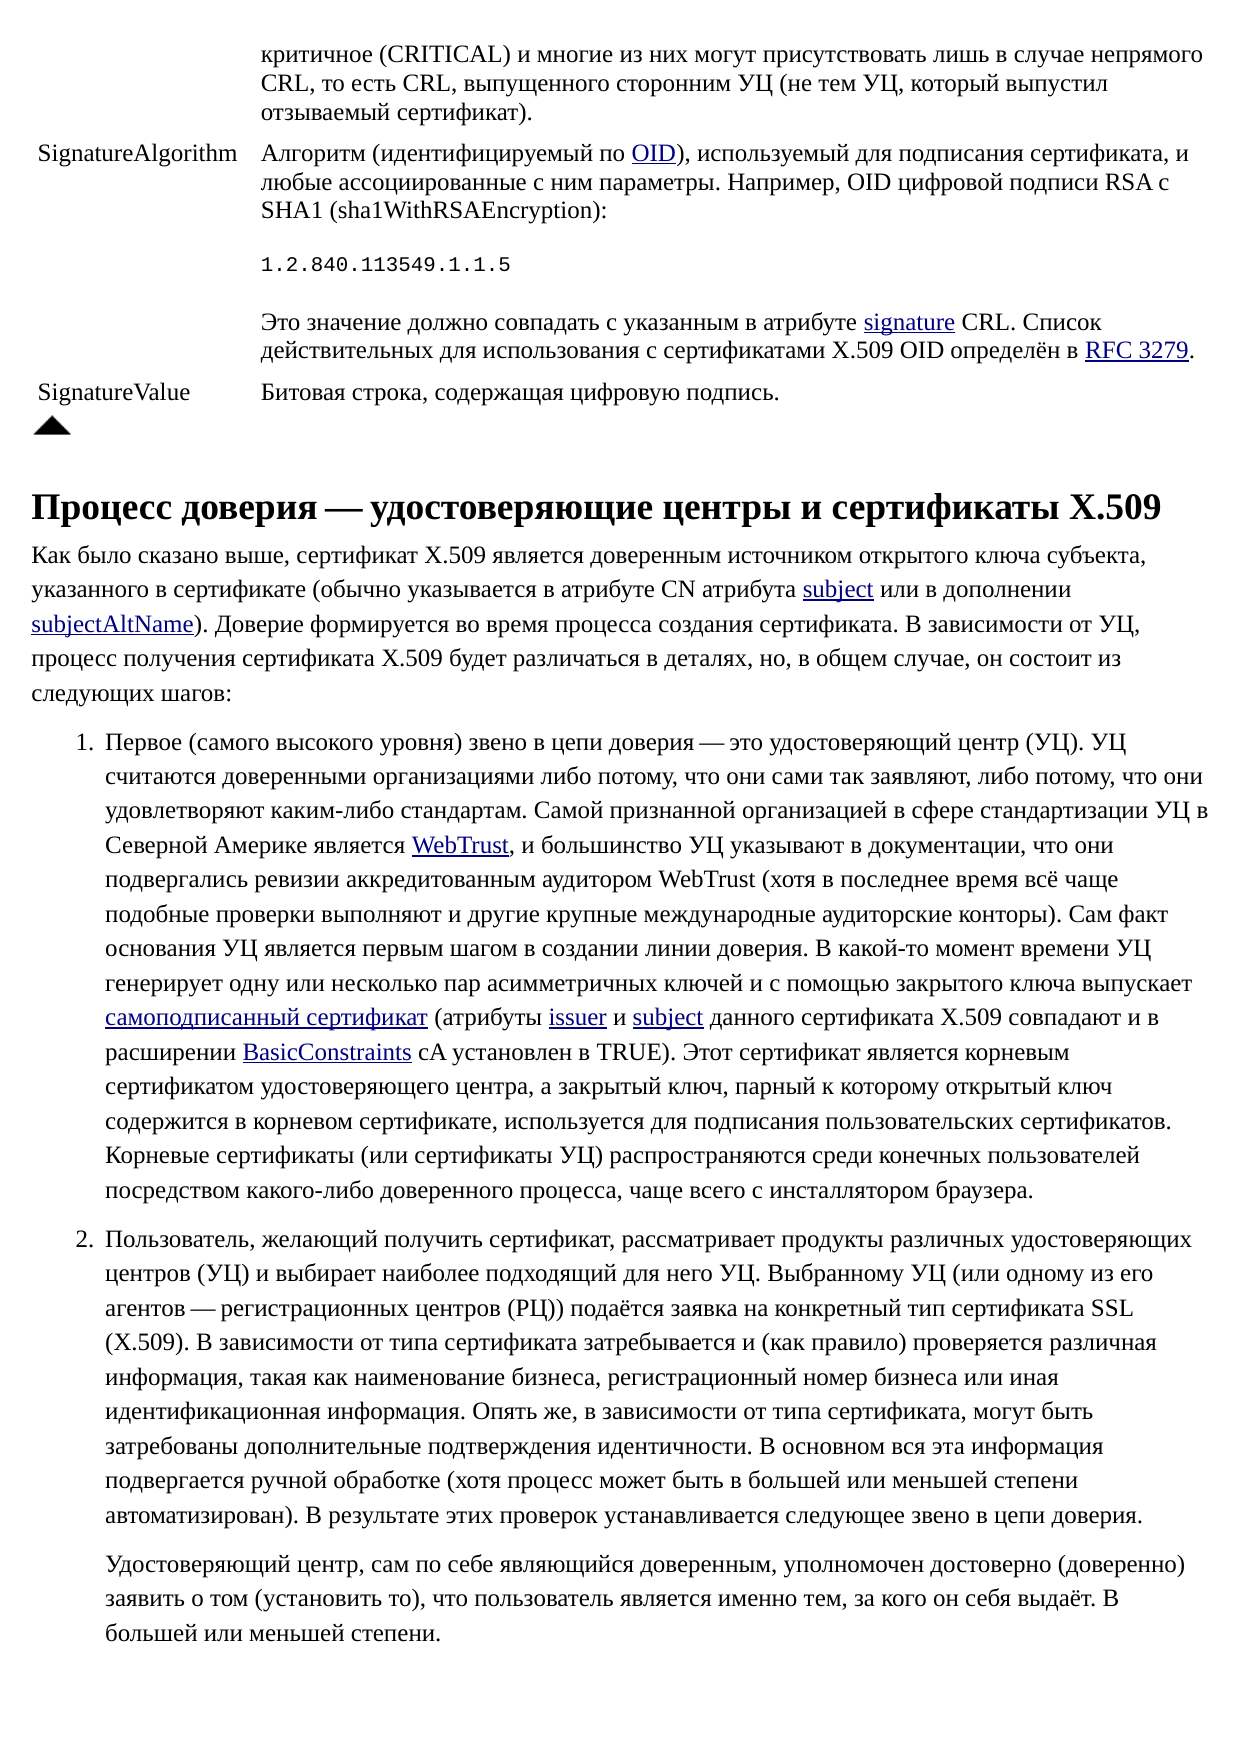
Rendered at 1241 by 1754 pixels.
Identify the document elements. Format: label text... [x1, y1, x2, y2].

text Как было сказано выше, сертификат X.509 является доверенным источником открытого ключа субъекта, указанного в сертификате (обычно указывается в атрибуте CN атрибута subject или в дополнении subjectAltName). Доверие формируется во время процесса создания сертификата. В зависимости от УЦ, процесс получения сертификата X.509 будет различаться в деталях, но, в общем случае, он состоит из следующих шагов: [31, 540, 1212, 706]
subtitle Процесс доверия — удостоверяющие центры и сертификаты X.509 [31, 484, 1212, 527]
table_cell SignatureAlgorithm [31, 132, 254, 370]
list Первое (самого высокого уровня) звено в цепи доверия — это удостоверяющий центр (УЦ). УЦ считаются доверенными организациями либо потому, что они сами так заявляют, либо потому, что они удовлетворяют каким-либо стандартам. Самой признанной организацией в сфере стандартизации УЦ в Северной Америке является WebTrust, и большинство УЦ указывают в документации, что они подвергались ревизии аккредитованным аудитором WebTrust (хотя в последнее время всё чаще подобные проверки выполняют и другие крупные международные аудиторские конторы). Сам факт основания УЦ является первым шагом в создании линии доверия. В какой-то момент времени УЦ генерирует одну или несколько пар асимметричных ключей и с помощью закрытого ключа выпускает самоподписанный сертификат (атрибуты issuer и subject данного сертификата X.509 совпадают и в расширении BasicConstraints cA установлен в TRUE). Этот сертификат является корневым сертификатом удостоверяющего центра, а закрытый ключ, парный к которому открытый ключ содержится в корневом сертификате, используется для подписания пользовательских сертификатов. Корневые сертификаты (или сертификаты УЦ) распространяются среди конечных пользователей посредством какого-либо доверенного процесса, чаще всего с инсталлятором браузера. [75, 727, 1212, 1204]
table_cell Алгоритм (идентифицируемый по OID), используемый для подписания сертификата, и любые ассоциированные с ним параметры. Например, OID цифровой подписи RSA с SHA1 (sha1WithRSAEncryption): 1.2.840.113549.1.1.5 Это значение должно совпадать с указанным в атрибуте signature CRL. Список действительных для использования с сертификатами X.509 OID определён в RFC 3279. [254, 132, 1212, 370]
table_cell Битовая строка, содержащая цифровую подпись. [254, 370, 1212, 412]
list Удостоверяющий центр, сам по себе являющийся доверенным, уполномочен достоверно (доверенно) заявить о том (установить то), что пользователь является именно тем, за кого он себя выдаёт. В большей или меньшей степени. [75, 1549, 1212, 1647]
list Пользователь, желающий получить сертификат, рассматривает продукты различных удостоверяющих центров (УЦ) и выбирает наиболее подходящий для него УЦ. Выбранному УЦ (или одному из его агентов — регистрационных центров (РЦ)) подаётся заявка на конкретный тип сертификата SSL (X.509). В зависимости от типа сертификата затребывается и (как правило) проверяется различная информация, такая как наименование бизнеса, регистрационный номер бизнеса или иная идентификационная информация. Опять же, в зависимости от типа сертификата, могут быть затребованы дополнительные подтверждения идентичности. В основном вся эта информация подвергается ручной обработке (хотя процесс может быть в большей или меньшей степени автоматизирован). В результате этих проверок устанавливается следующее звено в цепи доверия. [75, 1224, 1212, 1528]
table_cell [31, 33, 254, 132]
table_cell SignatureValue [31, 370, 254, 412]
picture [31, 411, 74, 443]
table_cell критичное (CRITICAL) и многие из них могут присутствовать лишь в случае непрямого CRL, то есть CRL, выпущенного сторонним УЦ (не тем УЦ, который выпустил отзываемый сертификат). [254, 33, 1212, 132]
